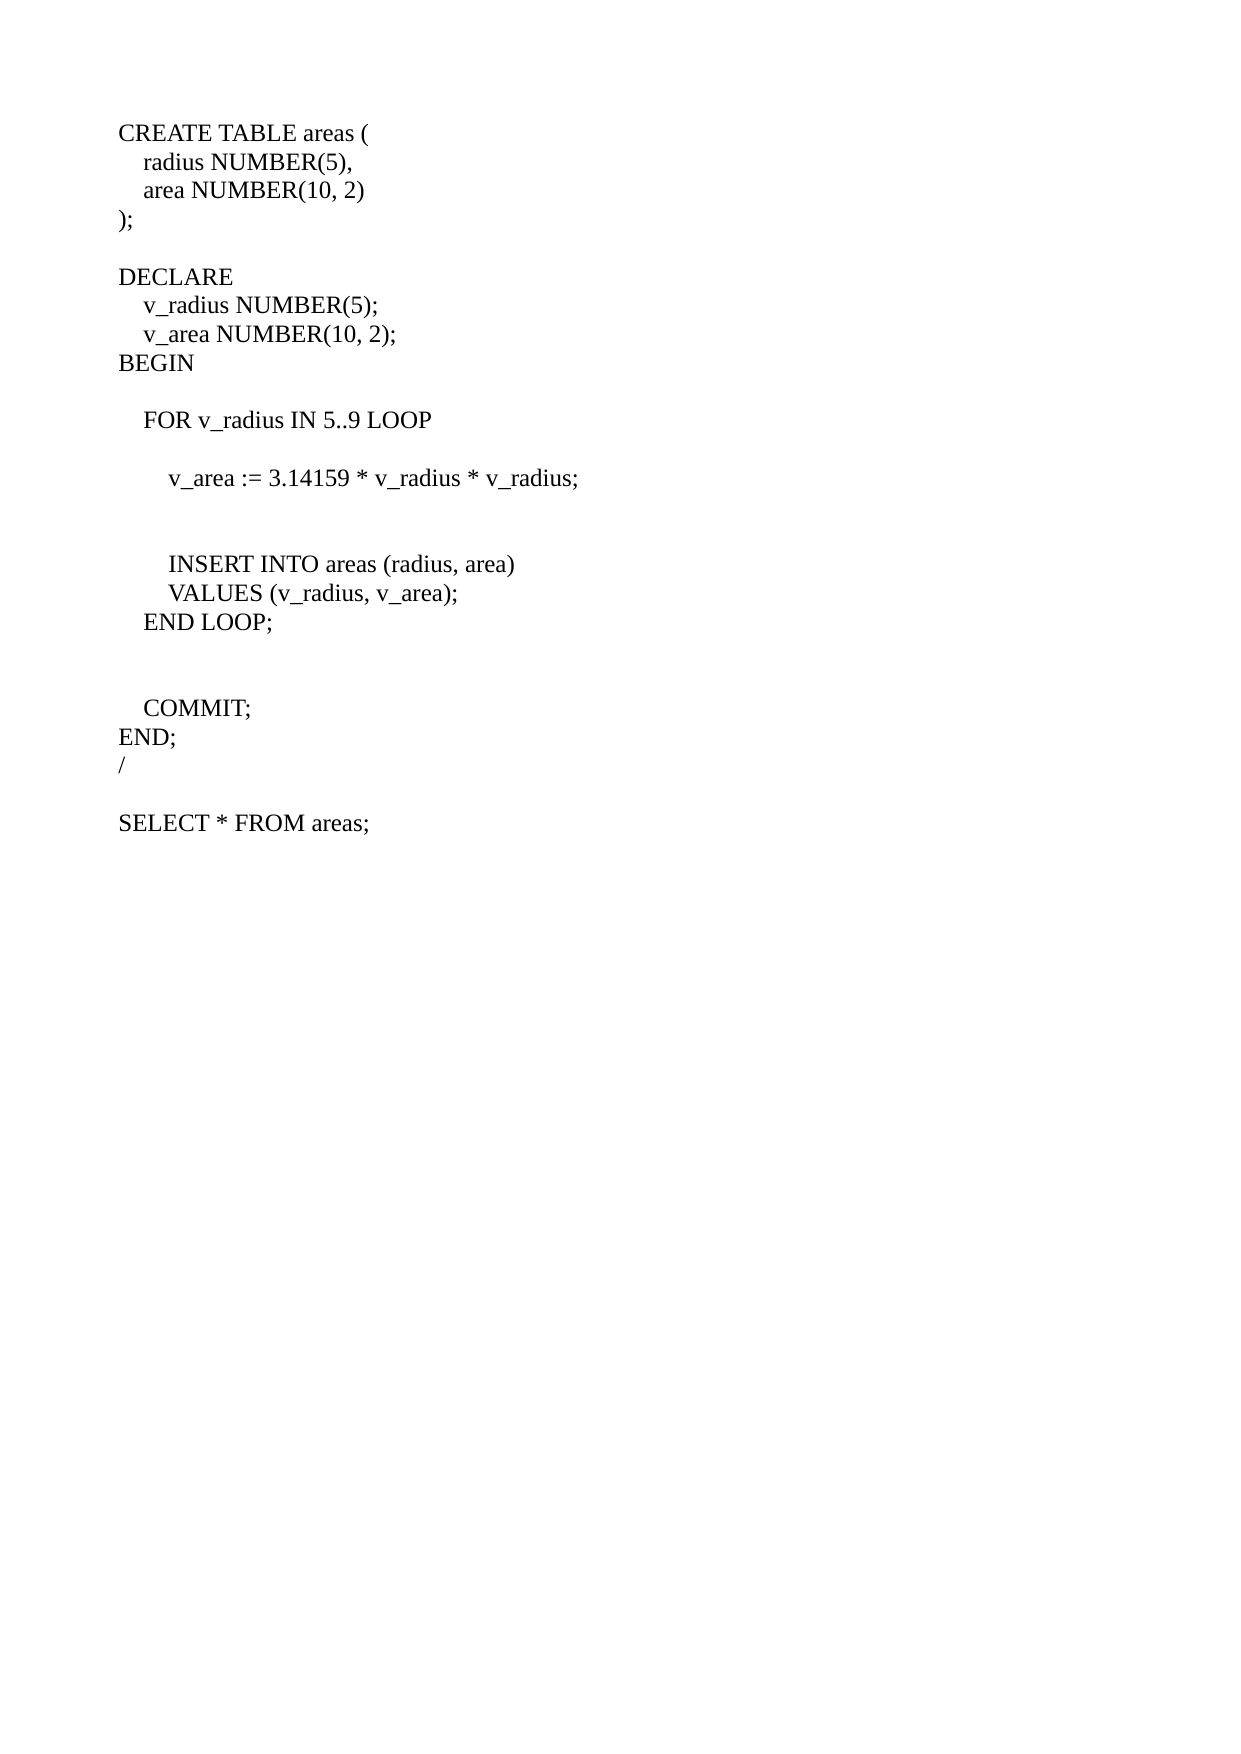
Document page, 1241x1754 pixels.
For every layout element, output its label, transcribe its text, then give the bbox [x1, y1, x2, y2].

text INSERT INTO areas (radius, area) [118, 549, 1122, 578]
text SELECT * FROM areas; [118, 808, 1122, 837]
text VALUES (v_radius, v_area); [118, 578, 1122, 607]
text area NUMBER(10, 2) [118, 176, 1122, 204]
text CREATE TABLE areas ( [118, 118, 1122, 147]
text END LOOP; [118, 607, 1122, 636]
text DECLARE [118, 262, 1122, 291]
text COMMIT; [118, 693, 1122, 722]
text FOR v_radius IN 5..9 LOOP [118, 406, 1122, 434]
text radius NUMBER(5), [118, 147, 1122, 176]
text v_area := 3.14159 * v_radius * v_radius; [118, 463, 1122, 492]
text ); [118, 204, 1122, 233]
text v_radius NUMBER(5); [118, 291, 1122, 319]
text BEGIN [118, 348, 1122, 377]
text END; [118, 722, 1122, 751]
text v_area NUMBER(10, 2); [118, 319, 1122, 348]
text / [118, 751, 1122, 779]
